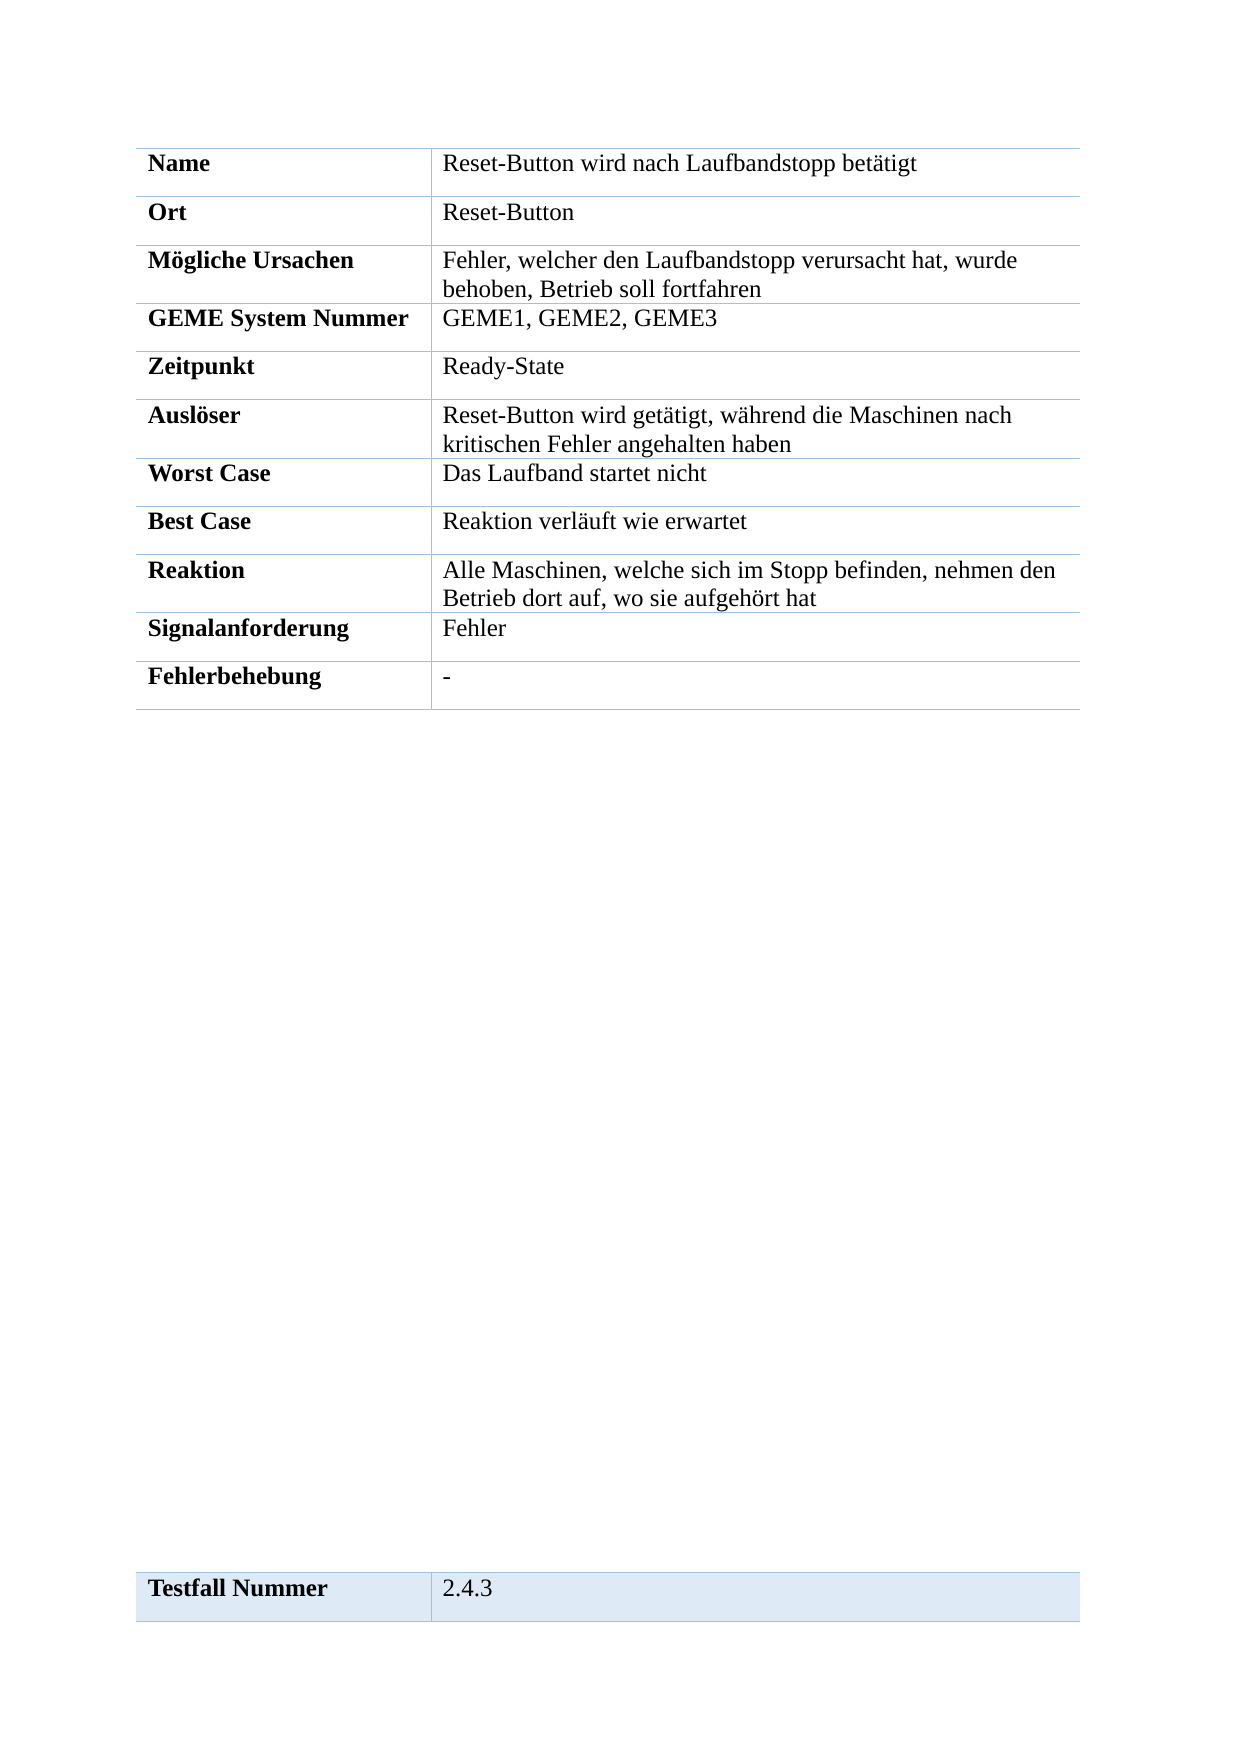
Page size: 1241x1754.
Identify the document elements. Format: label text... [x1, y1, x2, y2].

table_cell Auslöser [136, 400, 431, 457]
table_cell Ort [136, 197, 431, 244]
table_cell Zeitpunkt [136, 352, 431, 399]
table_cell Reaktion [136, 555, 431, 612]
table_cell Fehler, welcher den Laufbandstopp verursacht hat, wurde behoben, Betrieb soll fortfahren [432, 246, 1080, 302]
table_header 2.4.3 [432, 1573, 1080, 1621]
table_cell Name [136, 149, 431, 196]
table_cell - [432, 662, 1080, 709]
table_cell Best Case [136, 507, 431, 554]
table_cell Mögliche Ursachen [136, 246, 431, 302]
table_cell Fehlerbehebung [136, 662, 431, 709]
table_cell Signalanforderung [136, 613, 431, 661]
table_cell Das Laufband startet nicht [432, 459, 1080, 506]
table_cell Worst Case [136, 459, 431, 506]
table_cell Reset-Button wird nach Laufbandstopp betätigt [432, 149, 1080, 196]
table_cell GEME1, GEME2, GEME3 [432, 304, 1080, 351]
table_cell Reset-Button [432, 197, 1080, 244]
table_cell GEME System Nummer [136, 304, 431, 351]
table_cell Fehler [432, 613, 1080, 661]
table_header Testfall Nummer [136, 1573, 431, 1621]
table_cell Reset-Button wird getätigt, während die Maschinen nach kritischen Fehler angehalten haben [432, 400, 1080, 457]
table_cell Reaktion verläuft wie erwartet [432, 507, 1080, 554]
table_cell Ready-State [432, 352, 1080, 399]
table_cell Alle Maschinen, welche sich im Stopp befinden, nehmen den Betrieb dort auf, wo sie aufgehört hat [432, 555, 1080, 612]
